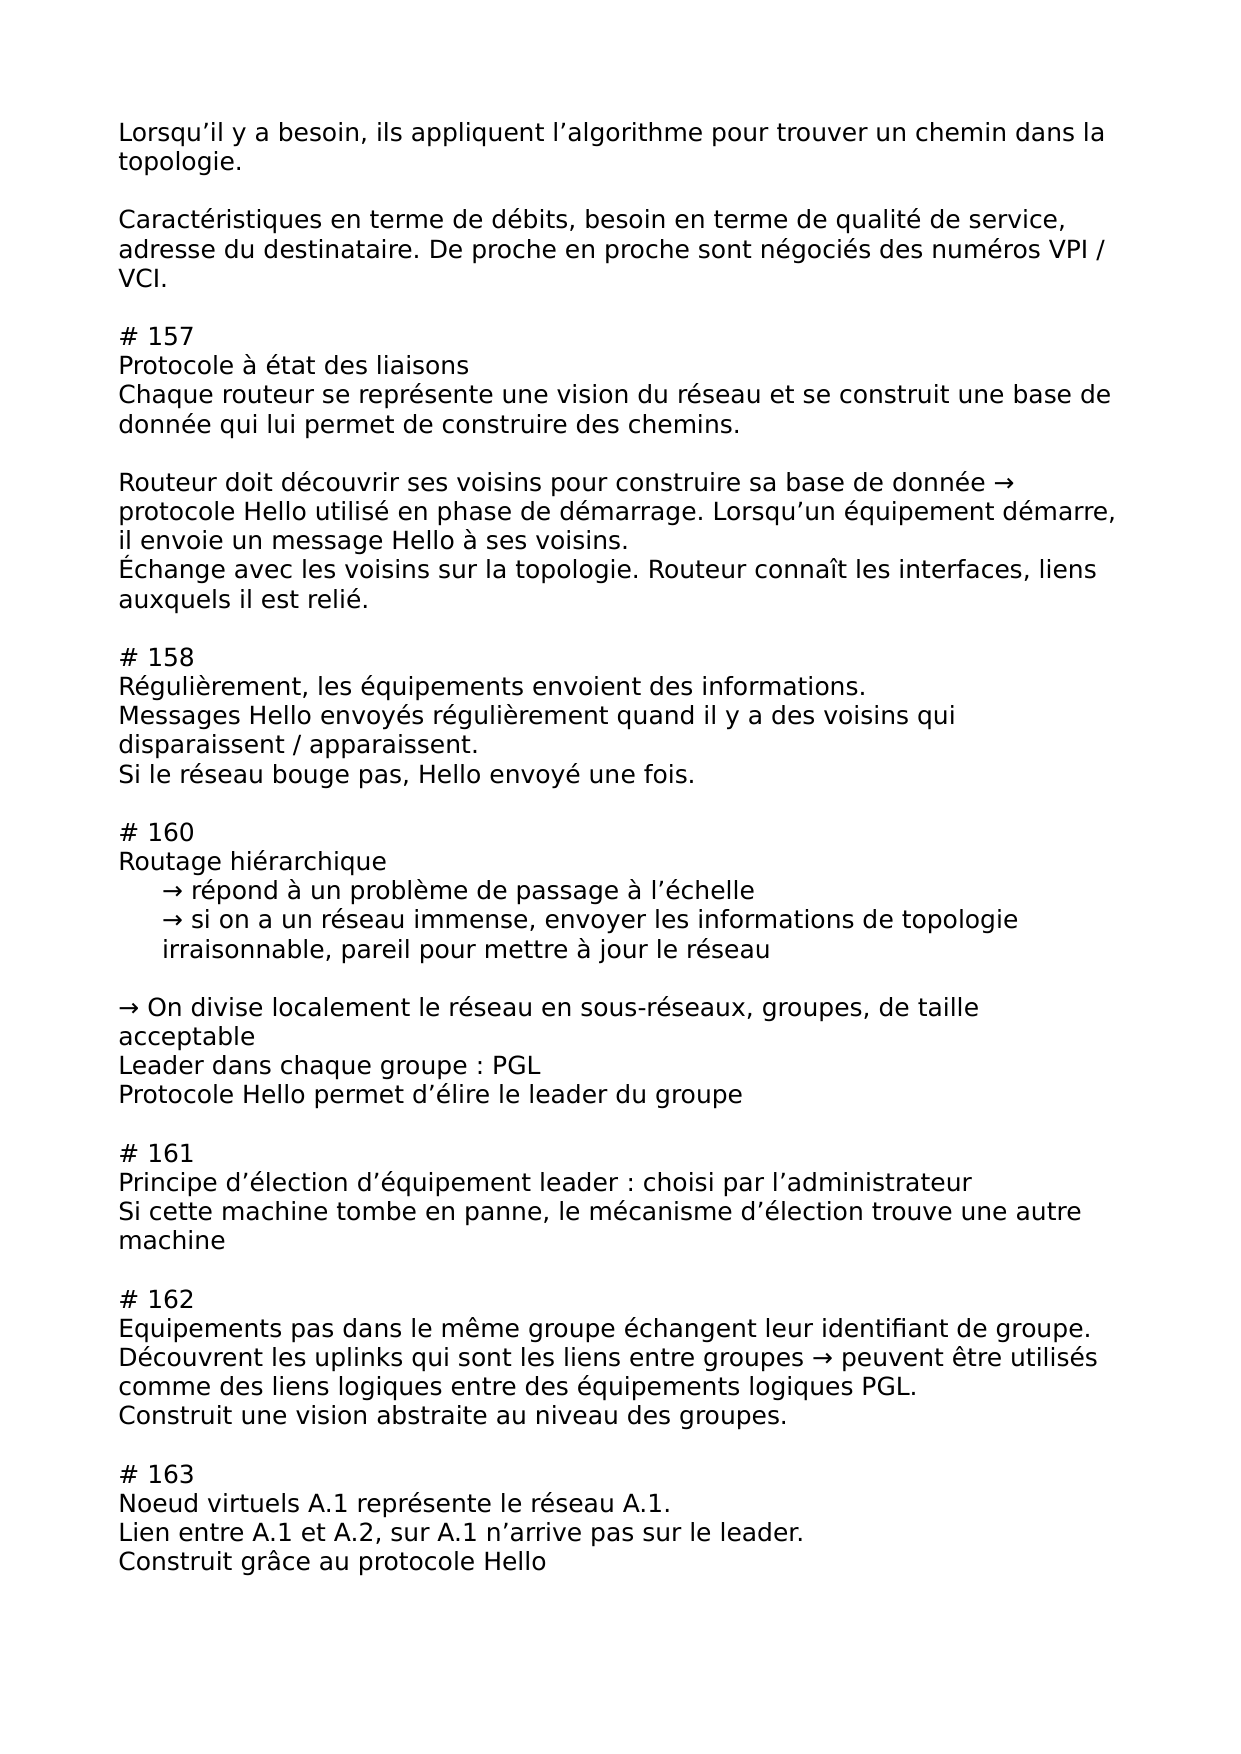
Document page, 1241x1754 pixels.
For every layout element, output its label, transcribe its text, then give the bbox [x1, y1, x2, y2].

text # 160 [118, 818, 1122, 847]
text Construit une vision abstraite au niveau des groupes. [118, 1401, 1122, 1431]
text Routage hiérarchique [118, 847, 1122, 876]
text Construit grâce au protocole Hello [118, 1547, 1122, 1576]
text Equipements pas dans le même groupe échangent leur identifiant de groupe. [118, 1314, 1122, 1343]
text Régulièrement, les équipements envoient des informations. [118, 672, 1122, 701]
text # 163 [118, 1460, 1122, 1489]
text Principe d’élection d’équipement leader : choisi par l’administrateur [118, 1168, 1122, 1197]
text Échange avec les voisins sur la topologie. Routeur connaît les interfaces, liens auxquels il est relié. [118, 556, 1122, 614]
text Leader dans chaque groupe : PGL [118, 1051, 1122, 1081]
text # 158 [118, 643, 1122, 672]
text → On divise localement le réseau en sous-réseaux, groupes, de taille acceptable [118, 993, 1122, 1051]
text Protocole Hello permet d’élire le leader du groupe [118, 1081, 1122, 1110]
text # 161 [118, 1139, 1122, 1168]
text Lorsqu’il y a besoin, ils appliquent l’algorithme pour trouver un chemin dans la topologie. [118, 118, 1122, 176]
text → si on a un réseau immense, envoyer les informations de topologie irraisonnable, pareil pour mettre à jour le réseau [118, 906, 1122, 964]
text Lien entre A.1 et A.2, sur A.1 n’arrive pas sur le leader. [118, 1518, 1122, 1547]
text # 157 [118, 322, 1122, 351]
text Si cette machine tombe en panne, le mécanisme d’élection trouve une autre machine [118, 1197, 1122, 1256]
text → répond à un problème de passage à l’échelle [118, 876, 1122, 906]
text Messages Hello envoyés régulièrement quand il y a des voisins qui disparaissent / apparaissent. [118, 701, 1122, 760]
text Noeud virtuels A.1 représente le réseau A.1. [118, 1489, 1122, 1518]
text Routeur doit découvrir ses voisins pour construire sa base de donnée → protocole Hello utilisé en phase de démarrage. Lorsqu’un équipement démarre, il envoie un message Hello à ses voisins. [118, 468, 1122, 556]
text Si le réseau bouge pas, Hello envoyé une fois. [118, 760, 1122, 789]
text Caractéristiques en terme de débits, besoin en terme de qualité de service, adresse du destinataire. De proche en proche sont négociés des numéros VPI / VCI. [118, 206, 1122, 293]
text Protocole à état des liaisons [118, 351, 1122, 381]
text Découvrent les uplinks qui sont les liens entre groupes → peuvent être utilisés comme des liens logiques entre des équipements logiques PGL. [118, 1343, 1122, 1401]
text # 162 [118, 1285, 1122, 1314]
text Chaque routeur se représente une vision du réseau et se construit une base de donnée qui lui permet de construire des chemins. [118, 381, 1122, 439]
